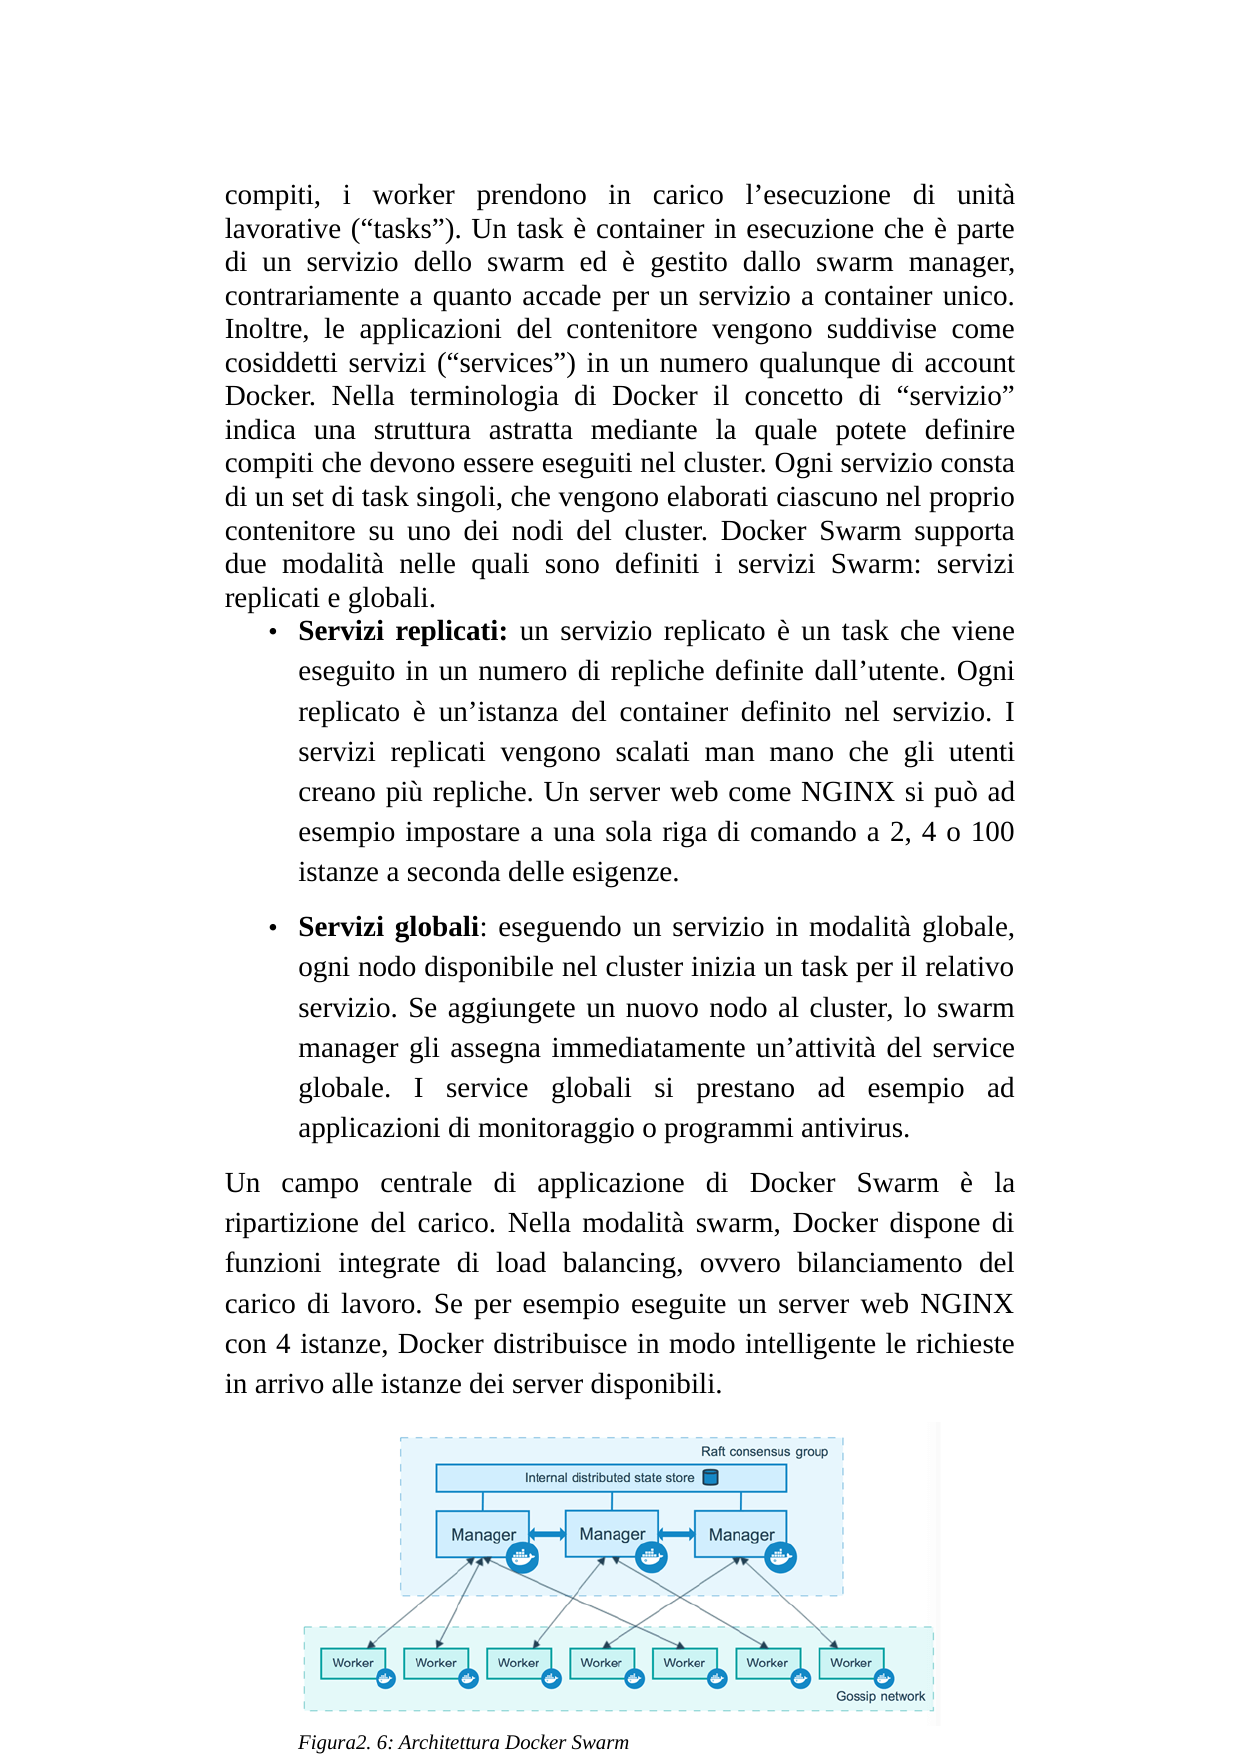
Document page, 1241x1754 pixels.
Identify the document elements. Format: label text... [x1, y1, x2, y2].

text Figura2. 6: Architettura Docker Swarm [298, 1726, 940, 1754]
text Un campo centrale di applicazione di Docker Swarm è la ripartizione del carico. Nella modalità swarm, Docker dispone di funzioni integrate di load balancing, ovvero bilanciamento del carico di lavoro. Se per esempio eseguite un server web NGINX con 4 istanze, Docker distribuisce in modo intelligente le richieste in arrivo alle istanze dei server disponibili. [224, 1165, 1016, 1400]
text compiti, i worker prendono in carico l’esecuzione di unità lavorative (“tasks”). Un task è container in esecuzione che è parte di un servizio dello swarm ed è gestito dallo swarm manager, contrariamente a quanto accade per un servizio a container unico. Inoltre, le applicazioni del contenitore vengono suddivise come cosiddetti servizi (“services”) in un numero qualunque di account Docker. Nella terminologia di Docker il concetto di “servizio” indica una struttura astratta mediante la quale potete definire compiti che devono essere eseguiti nel cluster. Ogni servizio consta di un set di task singoli, che vengono elaborati ciascuno nel proprio contenitore su uno dei nodi del cluster. Docker Swarm supporta due modalità nelle quali sono definiti i servizi Swarm: servizi replicati e globali. [224, 177, 1016, 613]
list Servizi globali: eseguendo un servizio in modalità globale, ogni nodo disponibile nel cluster inizia un task per il relativo servizio. Se aggiungete un nuovo nodo al cluster, lo swarm manager gli assegna immediatamente un’attività del service globale. I service globali si prestano ad esempio ad applicazioni di monitoraggio o programmi antivirus. [269, 909, 1016, 1144]
list Servizi replicati: un servizio replicato è un task che viene eseguito in un numero di repliche definite dall’utente. Ogni replicato è un’istanza del container definito nel servizio. I servizi replicati vengono scalati man mano che gli utenti creano più repliche. Un server web come NGINX si può ad esempio impostare a una sola riga di comando a 2, 4 o 100 istanze a seconda delle esigenze. [269, 613, 1016, 888]
picture [297, 1422, 941, 1726]
